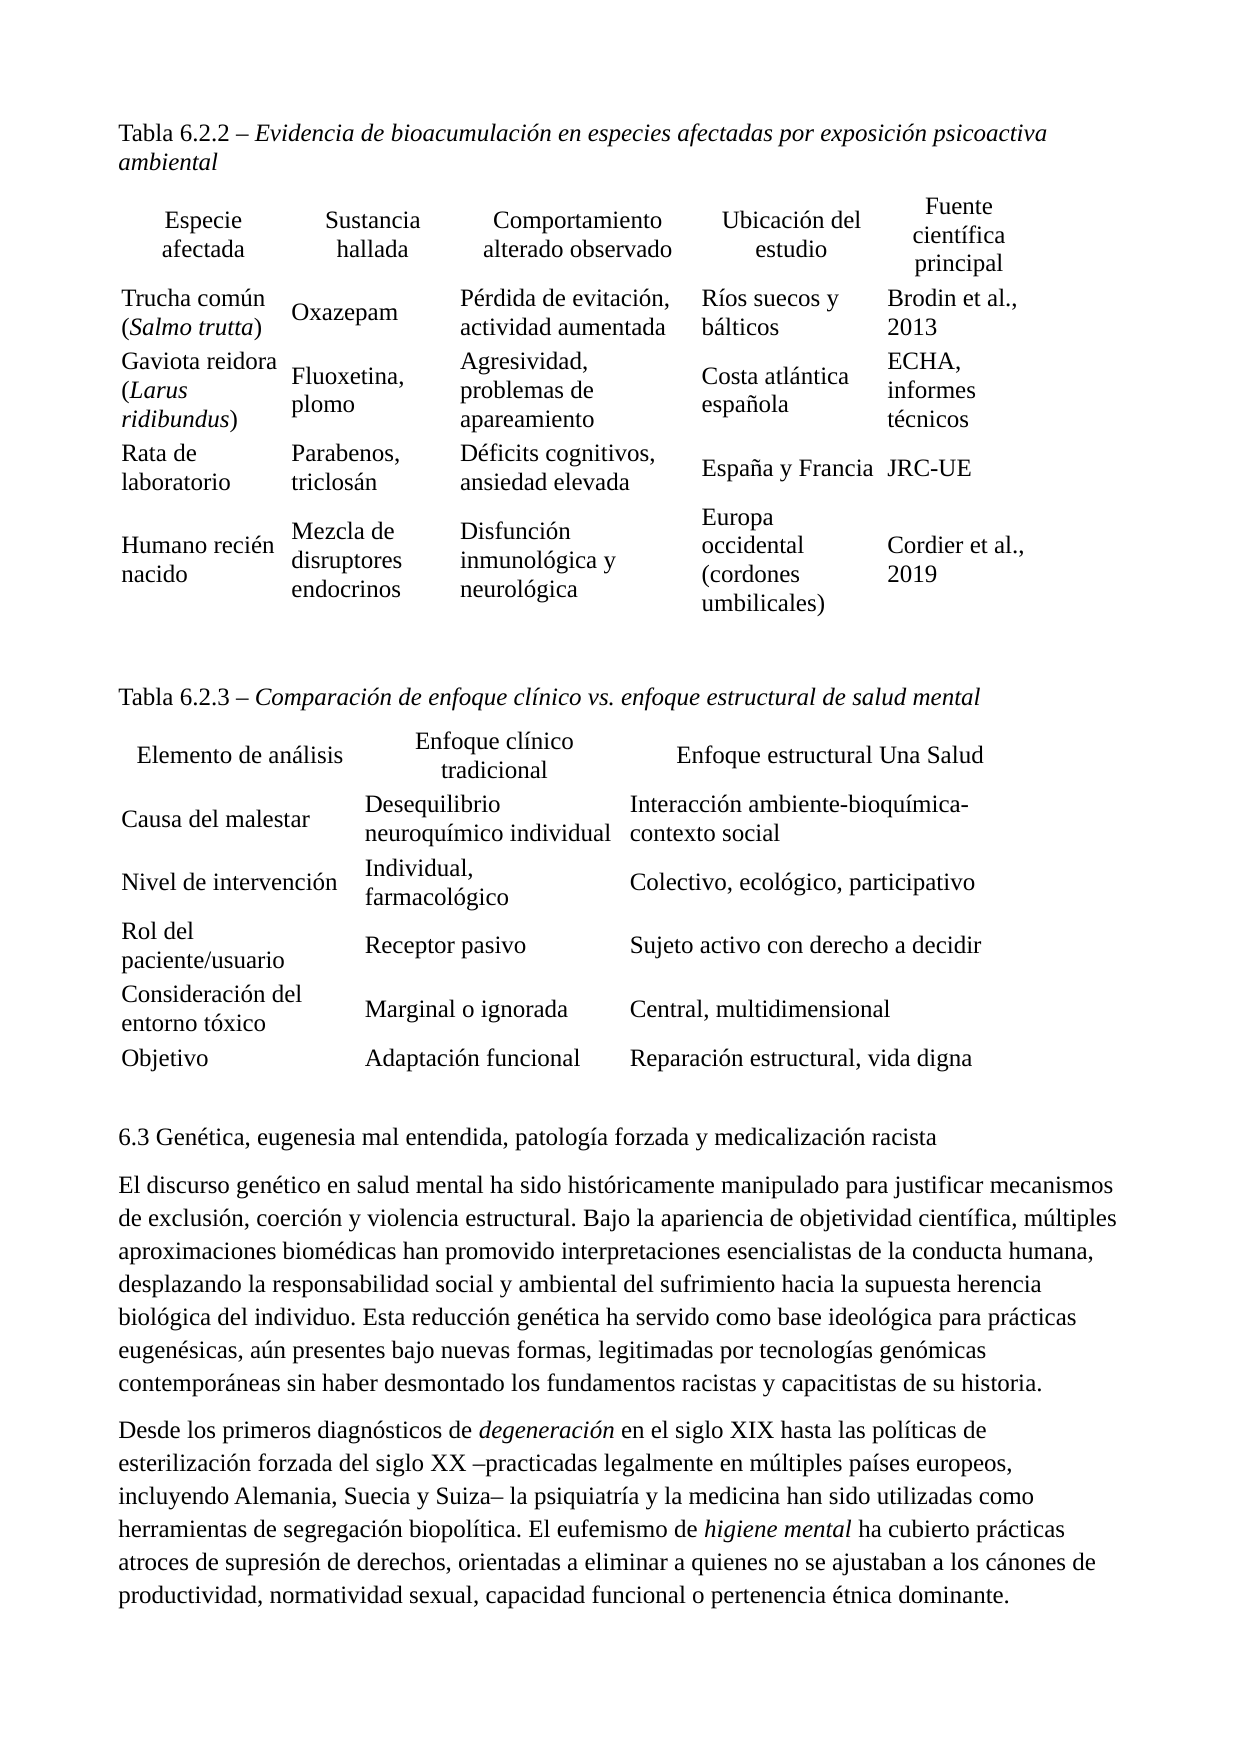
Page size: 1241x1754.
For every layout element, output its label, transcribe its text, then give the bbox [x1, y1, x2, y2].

table_cell Trucha común (Salmo trutta) [118, 280, 288, 343]
table_cell Ríos suecos y bálticos [699, 280, 884, 343]
table_header Especie afectada [118, 188, 288, 280]
table_cell Consideración del entorno tóxico [118, 977, 362, 1040]
table_cell ECHA, informes técnicos [884, 344, 1033, 436]
table_cell Cordier et al., 2019 [884, 499, 1033, 620]
table_header Enfoque estructural Una Salud [627, 723, 1033, 787]
table_cell Sujeto activo con derecho a decidir [627, 913, 1033, 977]
text 6.3 Genética, eugenesia mal entendida, patología forzada y medicalización racista [118, 1122, 1122, 1151]
table_header Elemento de análisis [118, 723, 362, 787]
table_cell Reparación estructural, vida digna [627, 1040, 1033, 1074]
table_header Fuente científica principal [884, 188, 1033, 280]
table_cell Europa occidental (cordones umbilicales) [699, 499, 884, 620]
table_header Sustancia hallada [288, 188, 457, 280]
table_header Ubicación del estudio [699, 188, 884, 280]
table_cell Gaviota reidora (Larus ridibundus) [118, 344, 288, 436]
table_cell Nivel de intervención [118, 850, 362, 913]
table_cell Adaptación funcional [362, 1040, 627, 1074]
table_cell Agresividad, problemas de apareamiento [457, 344, 698, 436]
text Desde los primeros diagnósticos de degeneración en el siglo XIX hasta las políticas de esterilización forzada del siglo XX –practicadas legalmente en múltiples países europeos, incluyendo Alemania, Suecia y Suiza– la psiquiatría y la medicina han sido utilizadas como herramientas de segregación biopolítica. El eufemismo de higiene mental ha cubierto prácticas atroces de supresión de derechos, orientadas a eliminar a quienes no se ajustaban a los cánones de productividad, normatividad sexual, capacidad funcional o pertenencia étnica dominante. [118, 1415, 1122, 1609]
table_cell Receptor pasivo [362, 913, 627, 977]
table_cell JRC-UE [884, 436, 1033, 499]
table_cell Individual, farmacológico [362, 850, 627, 913]
table_cell Causa del malestar [118, 787, 362, 850]
table_cell Desequilibrio neuroquímico individual [362, 787, 627, 850]
table_cell Costa atlántica española [699, 344, 884, 436]
table_cell Fluoxetina, plomo [288, 344, 457, 436]
table_cell Disfunción inmunológica y neurológica [457, 499, 698, 620]
table_cell Central, multidimensional [627, 977, 1033, 1040]
table_cell Oxazepam [288, 280, 457, 343]
table_cell Objetivo [118, 1040, 362, 1074]
table_cell Brodin et al., 2013 [884, 280, 1033, 343]
table_cell Colectivo, ecológico, participativo [627, 850, 1033, 913]
subtitle Tabla 6.2.2 – Evidencia de bioacumulación en especies afectadas por exposición psicoactiva ambiental [118, 118, 1122, 176]
table_cell Interacción ambiente-bioquímica-contexto social [627, 787, 1033, 850]
table_cell Déficits cognitivos, ansiedad elevada [457, 436, 698, 499]
table_cell Rata de laboratorio [118, 436, 288, 499]
table_cell Humano recién nacido [118, 499, 288, 620]
table_cell Rol del paciente/usuario [118, 913, 362, 977]
table_header Enfoque clínico tradicional [362, 723, 627, 787]
table_cell Mezcla de disruptores endocrinos [288, 499, 457, 620]
table_cell Marginal o ignorada [362, 977, 627, 1040]
table_header Comportamiento alterado observado [457, 188, 698, 280]
table_cell Pérdida de evitación, actividad aumentada [457, 280, 698, 343]
table_cell España y Francia [699, 436, 884, 499]
text El discurso genético en salud mental ha sido históricamente manipulado para justificar mecanismos de exclusión, coerción y violencia estructural. Bajo la apariencia de objetividad científica, múltiples aproximaciones biomédicas han promovido interpretaciones esencialistas de la conducta humana, desplazando la responsabilidad social y ambiental del sufrimiento hacia la supuesta herencia biológica del individuo. Esta reducción genética ha servido como base ideológica para prácticas eugenésicas, aún presentes bajo nuevas formas, legitimadas por tecnologías genómicas contemporáneas sin haber desmontado los fundamentos racistas y capacitistas de su historia. [118, 1170, 1122, 1397]
subtitle Tabla 6.2.3 – Comparación de enfoque clínico vs. enfoque estructural de salud mental [118, 682, 1122, 711]
table_cell Parabenos, triclosán [288, 436, 457, 499]
